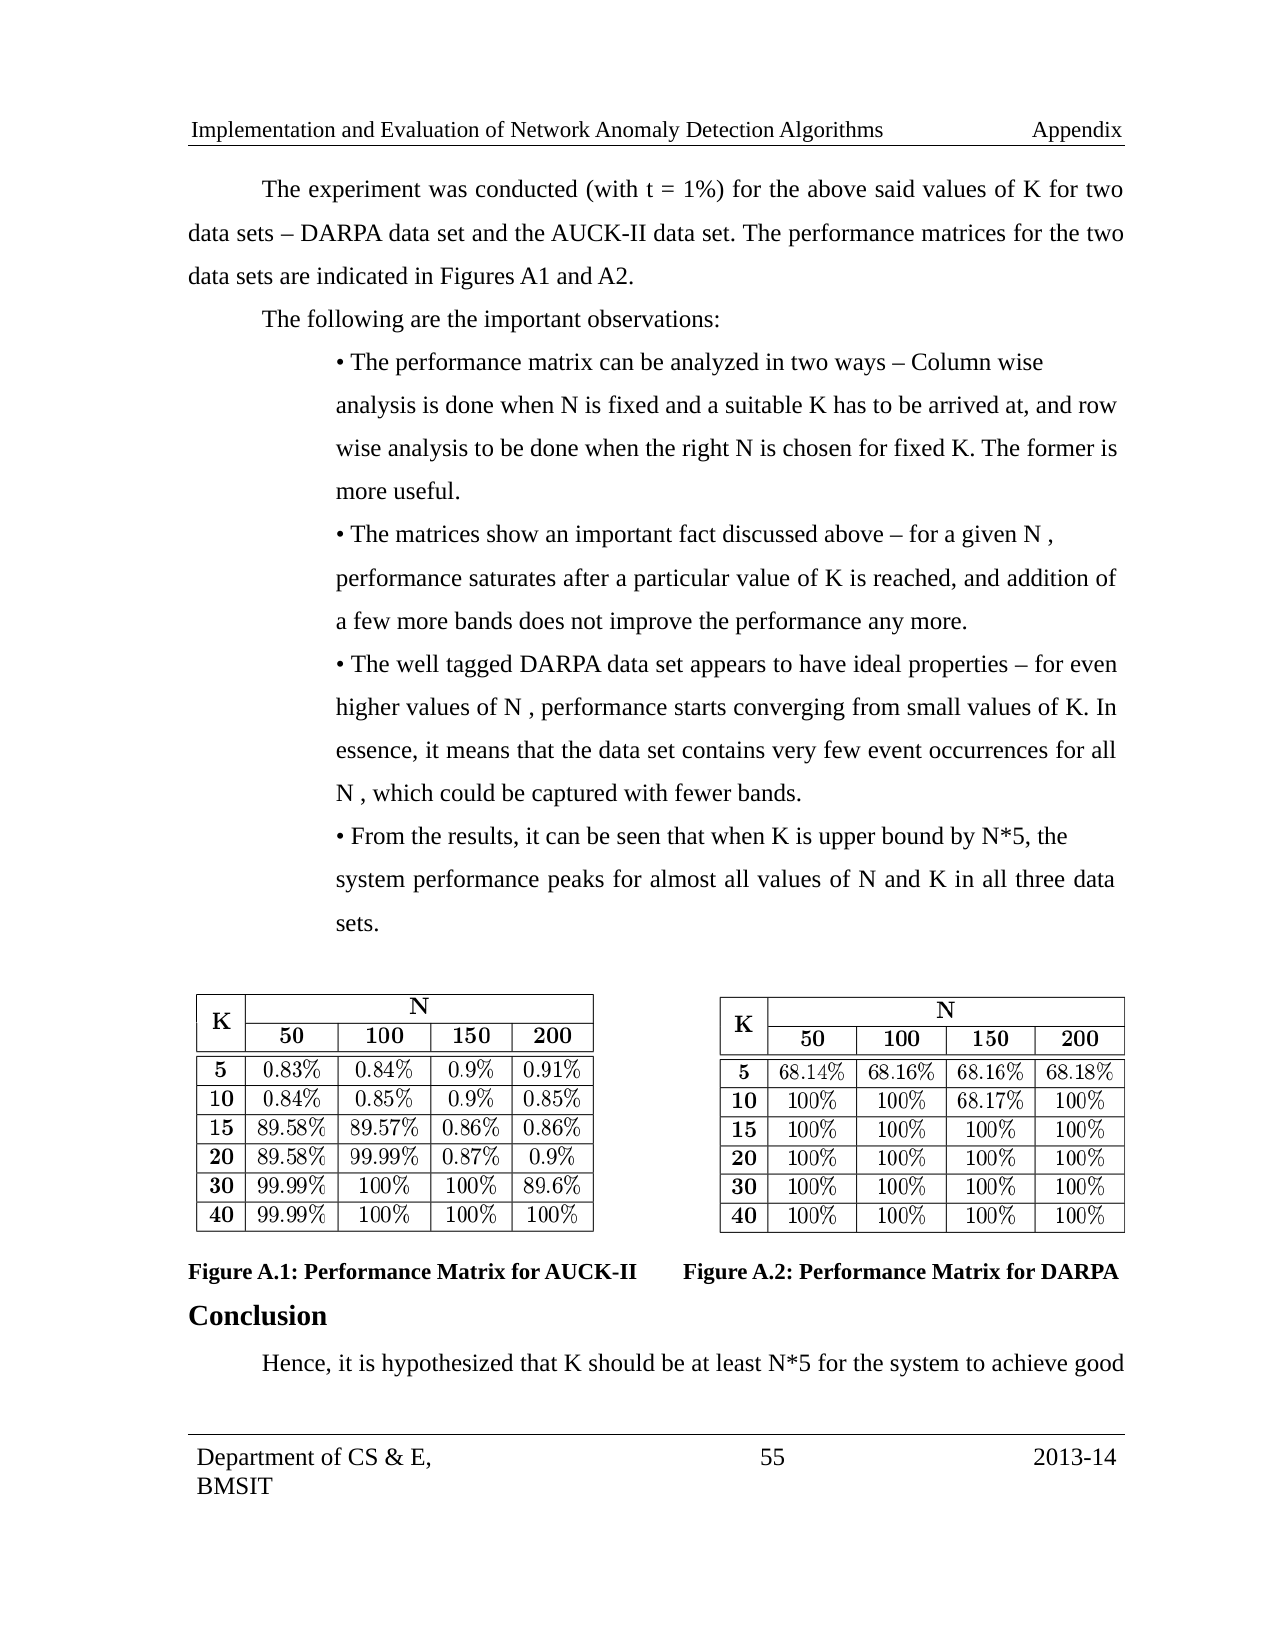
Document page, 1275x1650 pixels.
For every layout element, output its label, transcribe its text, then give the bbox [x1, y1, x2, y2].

text The experiment was conducted (with t = 1%) for the above said values of K for two data sets – DARPA data set and the AUCK-II data set. The performance matrices for the two data sets are indicated in Figures A1 and A2. [188, 174, 1125, 289]
subtitle Conclusion [188, 1298, 1125, 1331]
text • The well tagged DARPA data set appears to have ideal properties – for even higher values of N , performance starts converging from small values of K. In essence, it means that the data set contains very few event occurrences for all N , which could be captured with fewer bands. [188, 649, 1125, 807]
text The following are the important observations: [188, 304, 1125, 333]
picture [715, 995, 1125, 1235]
text • The matrices show an important fact discussed above – for a given N , performance saturates after a particular value of K is reached, and addition of a few more bands does not improve the performance any more. [188, 519, 1125, 634]
text • From the results, it can be seen that when K is upper bound by N*5, the system performance peaks for almost all values of N and K in all three data sets. [188, 821, 1125, 936]
text • The performance matrix can be analyzed in two ways – Column wise analysis is done when N is fixed and a suitable K has to be arrived at, and row wise analysis to be done when the right N is chosen for fixed K. The former is more useful. [188, 347, 1125, 505]
text Figure A.1: Performance Matrix for AUCK-II Figure A.2: Performance Matrix for DARPA [188, 1258, 1125, 1284]
text Hence, it is hypothesized that K should be at least N*5 for the system to achieve good [188, 1348, 1125, 1377]
picture [187, 987, 599, 1240]
